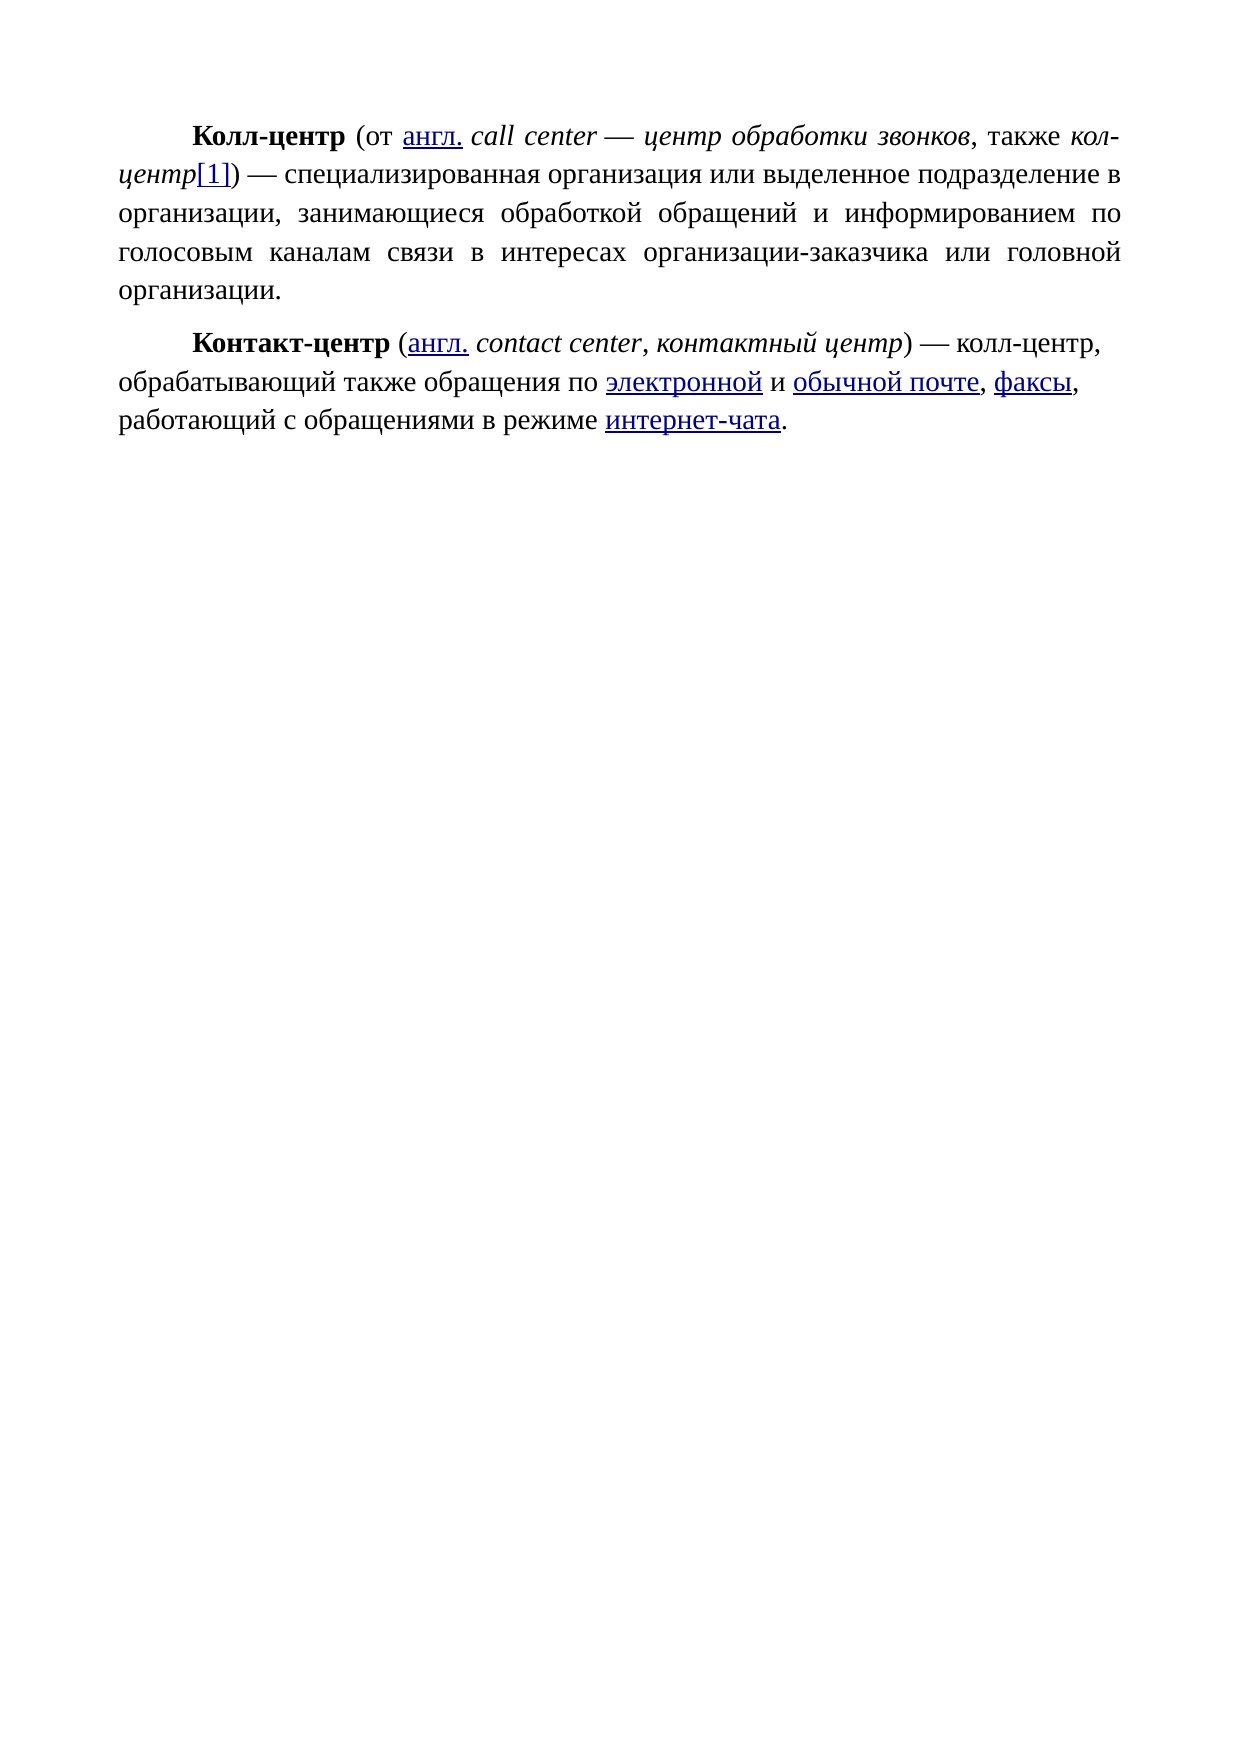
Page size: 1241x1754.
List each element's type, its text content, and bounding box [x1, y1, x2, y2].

text Колл-центр (от англ. call center — центр обработки звонков, также кол-центр[1]) — специализированная организация или выделенное подразделение в организации, занимающиеся обработкой обращений и информированием по голосовым каналам связи в интересах организации-заказчика или головной организации. [118, 118, 1122, 306]
text Контакт-центр (англ. contact center, контактный центр) — колл-центр, обрабатывающий также обращения по электронной и обычной почте, факсы, работающий с обращениями в режиме интернет-чата. [118, 325, 1122, 436]
